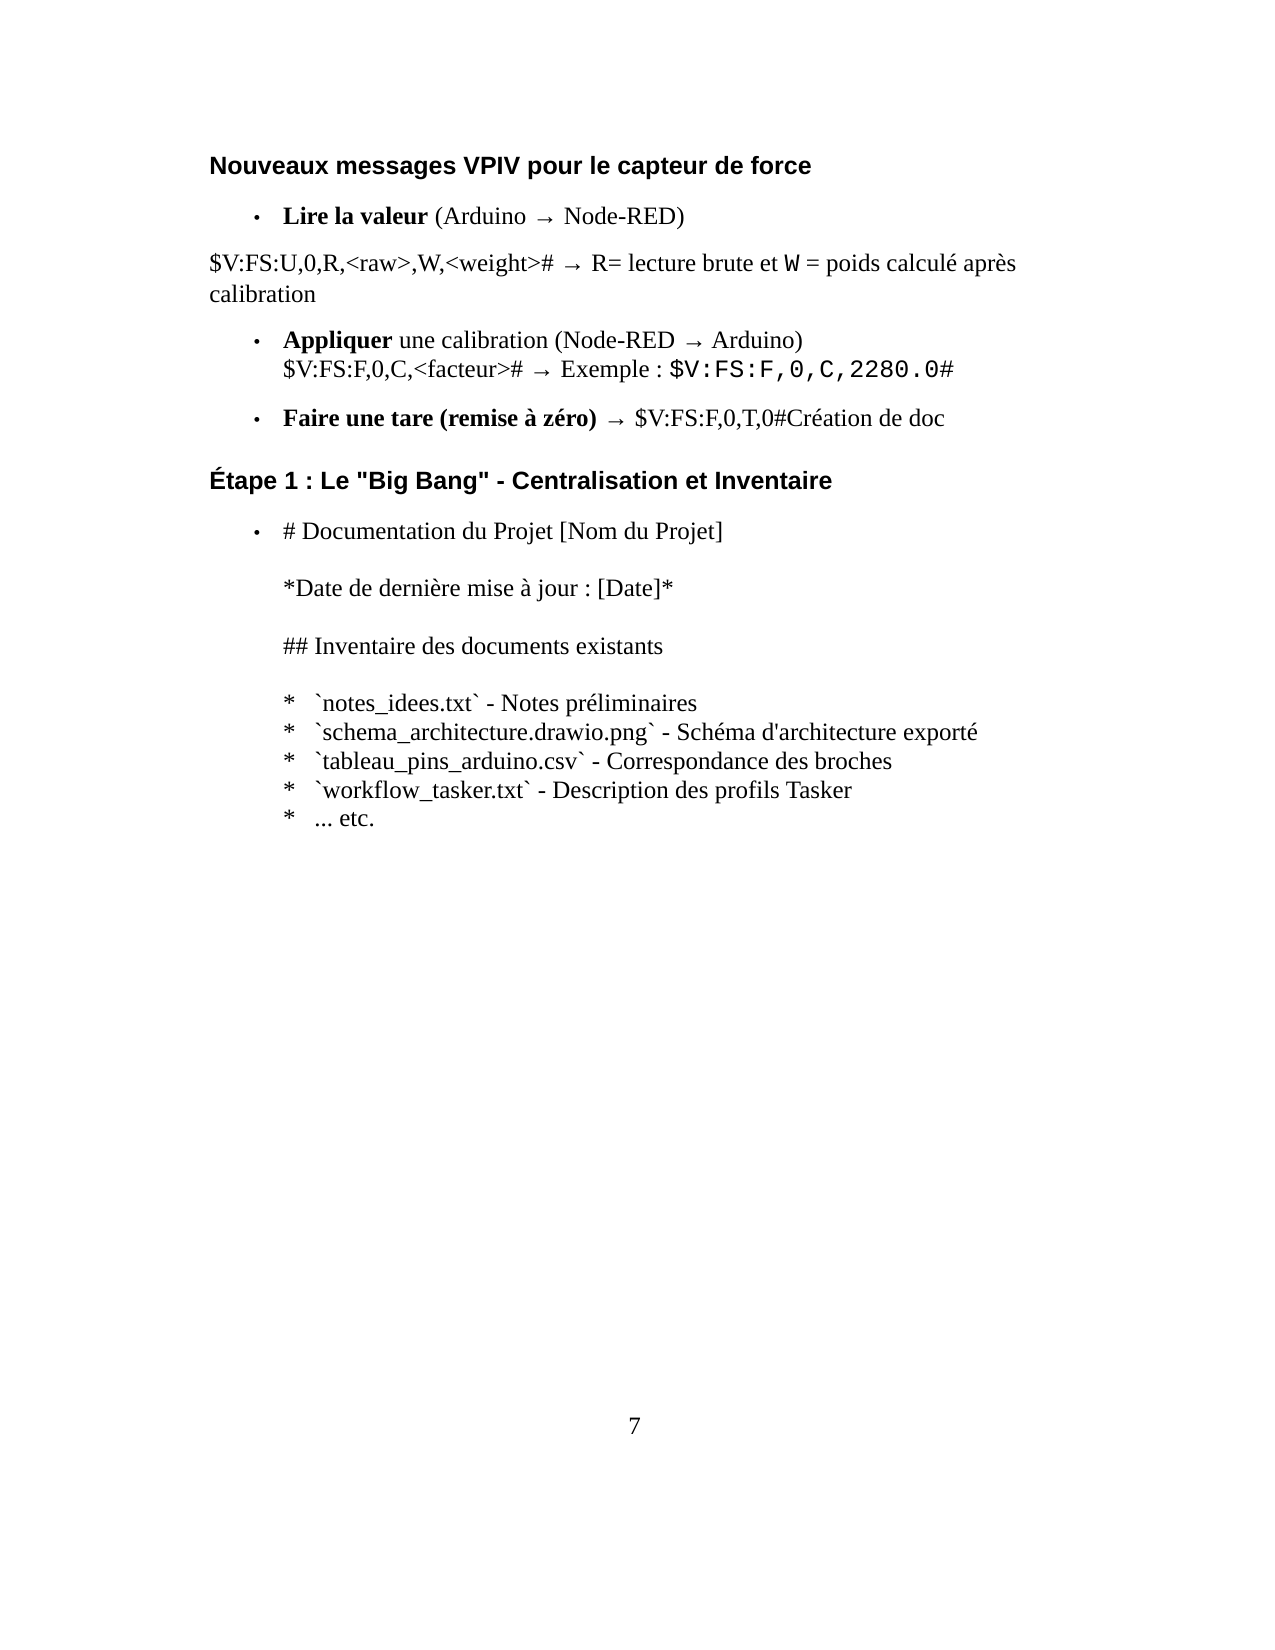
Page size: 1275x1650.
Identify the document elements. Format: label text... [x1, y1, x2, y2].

subtitle Étape 1 : Le "Big Bang" - Centralisation et Inventaire [209, 466, 1066, 494]
list # Documentation du Projet [Nom du Projet] *Date de dernière mise à jour : [Date]* ## Inventaire des documents existants * `notes_idees.txt` - Notes préliminaires * `schema_architecture.drawio.png` - Schéma d'architecture exporté * `tableau_pins_arduino.csv` - Correspondance des broches * `workflow_tasker.txt` - Description des profils Tasker * ... etc. [253, 516, 1066, 832]
text $V:FS:U,0,R,<raw>,W,<weight># → R= lecture brute et W = poids calculé après calibration [209, 248, 1066, 308]
subtitle Nouveaux messages VPIV pour le capteur de force [209, 151, 1066, 180]
list Faire une tare (remise à zéro) → $V:FS:F,0,T,0#Création de doc [253, 403, 1066, 432]
list Lire la valeur (Arduino → Node-RED) [253, 201, 1066, 230]
list Appliquer une calibration (Node-RED → Arduino) $V:FS:F,0,C,<facteur># → Exemple : $V:FS:F,0,C,2280.0# [253, 326, 1066, 385]
